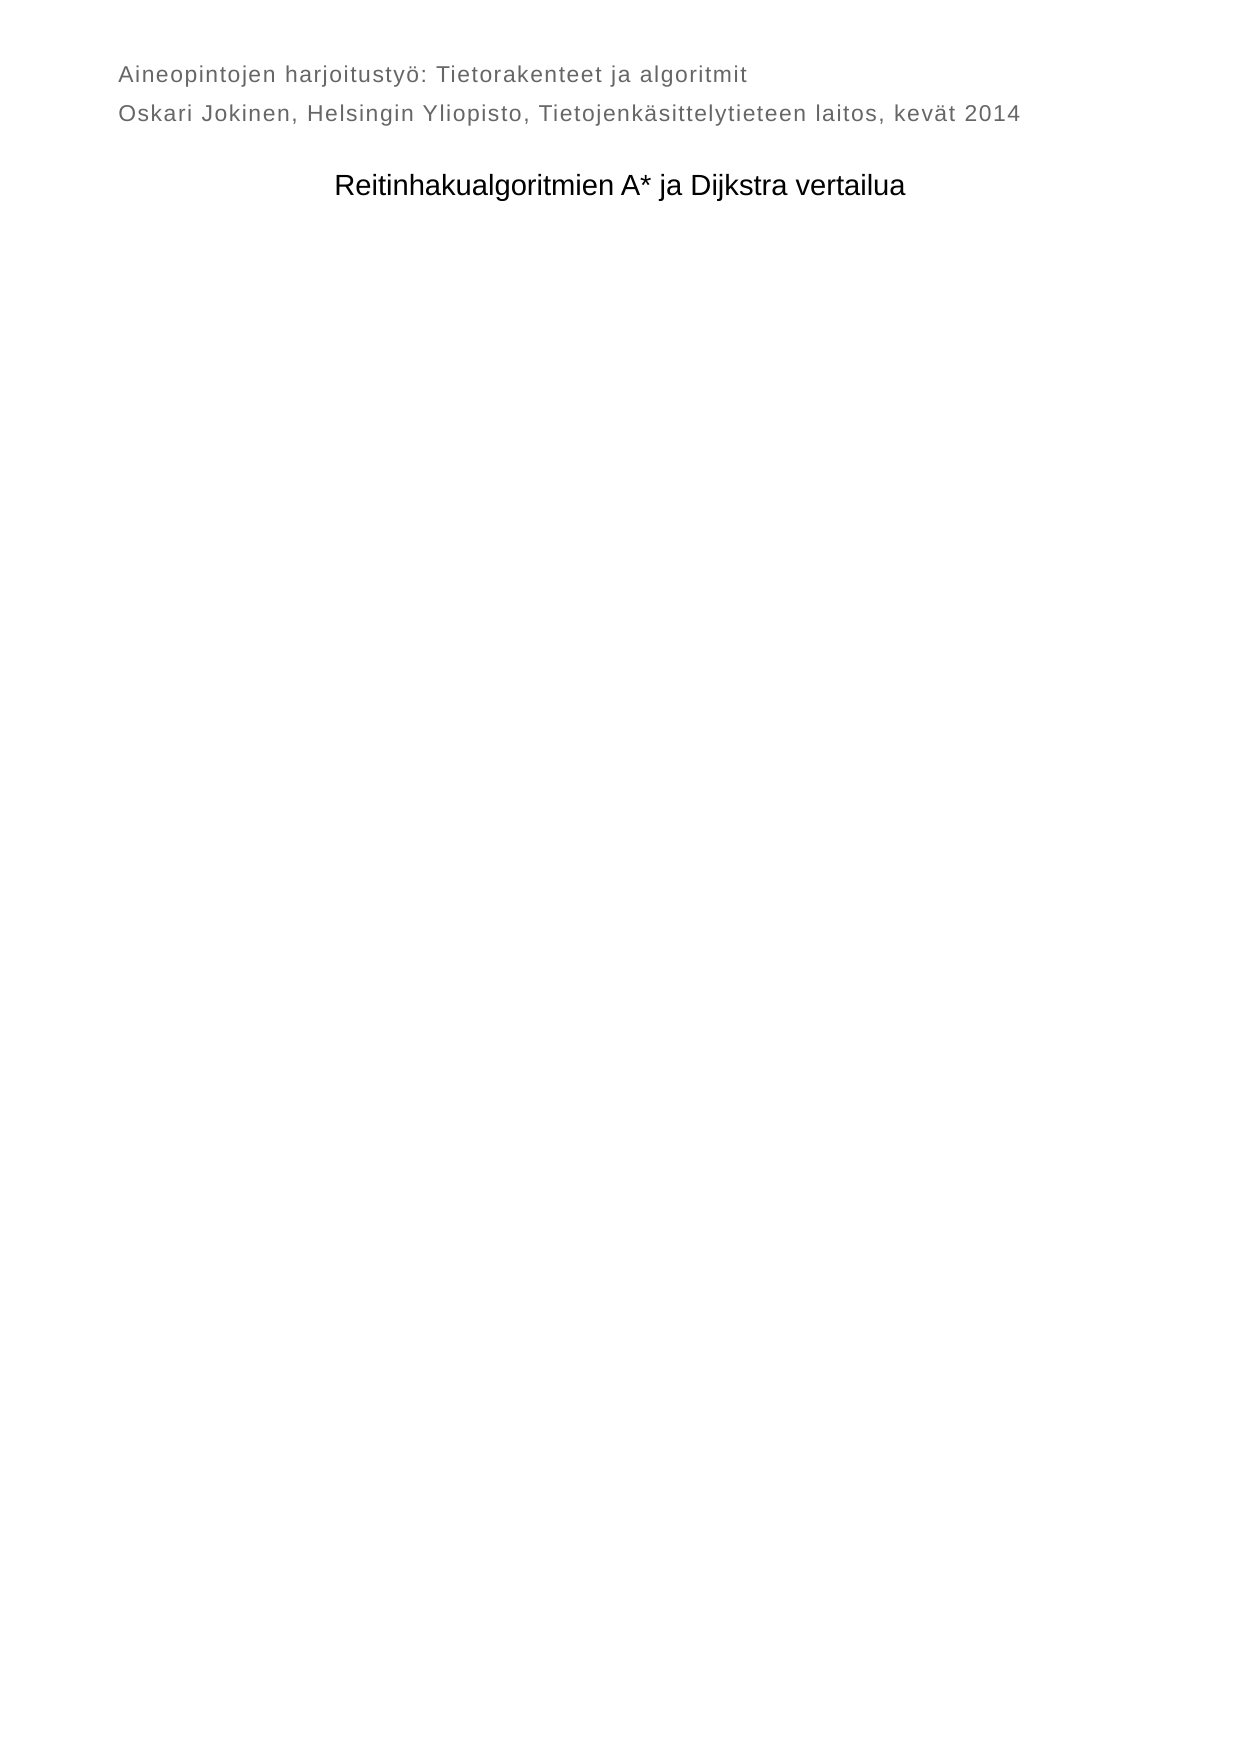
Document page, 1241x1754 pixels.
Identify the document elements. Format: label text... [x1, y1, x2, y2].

text Reitinhakualgoritmien A* ja Dijkstra vertailua [118, 168, 1122, 201]
